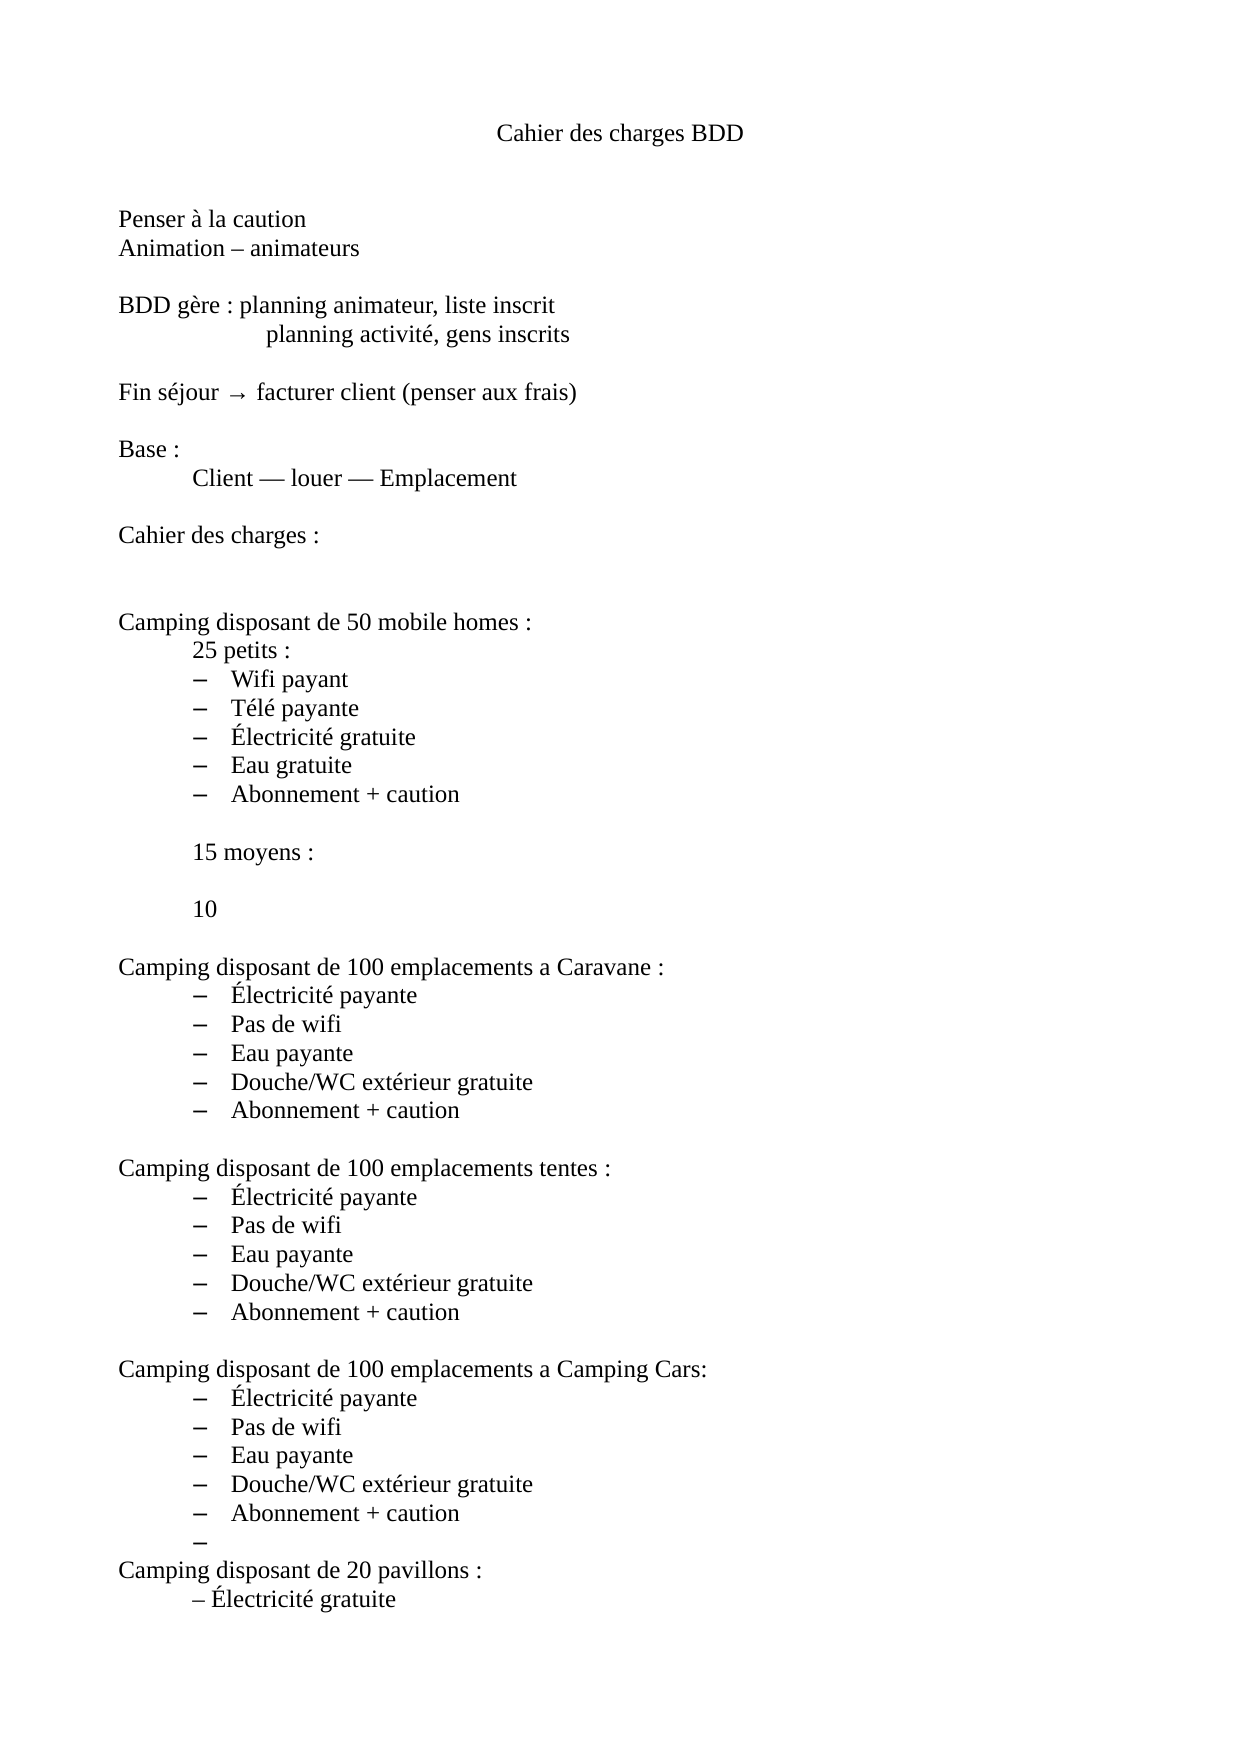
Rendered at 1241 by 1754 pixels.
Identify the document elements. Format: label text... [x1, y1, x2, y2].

list Douche/WC extérieur gratuite [193, 1268, 1122, 1297]
text planning activité, gens inscrits [118, 319, 1122, 348]
text Camping disposant de 20 pavillons : [118, 1556, 1122, 1584]
text Camping disposant de 100 emplacements a Camping Cars: [118, 1354, 1122, 1383]
list Abonnement + caution [193, 1297, 1122, 1326]
list Électricité payante [193, 1182, 1122, 1211]
list Douche/WC extérieur gratuite [193, 1067, 1122, 1096]
text Client — louer — Emplacement [118, 463, 1122, 492]
list Électricité gratuite [193, 722, 1122, 751]
list Abonnement + caution [193, 1096, 1122, 1124]
list Électricité payante [193, 1383, 1122, 1412]
text 10 [118, 894, 1122, 923]
list Pas de wifi [193, 1211, 1122, 1239]
list Pas de wifi [193, 1412, 1122, 1441]
text Animation – animateurs [118, 233, 1122, 262]
text 25 petits : [118, 636, 1122, 664]
list Eau payante [193, 1239, 1122, 1268]
list Électricité payante [193, 981, 1122, 1009]
text Camping disposant de 100 emplacements tentes : [118, 1153, 1122, 1182]
list Abonnement + caution [193, 779, 1122, 808]
list Abonnement + caution [193, 1498, 1122, 1527]
text Camping disposant de 50 mobile homes : [118, 607, 1122, 636]
list Eau gratuite [193, 751, 1122, 779]
text Cahier des charges : [118, 521, 1122, 549]
text – Électricité gratuite [118, 1584, 1122, 1613]
text Base : [118, 434, 1122, 463]
text Camping disposant de 100 emplacements a Caravane : [118, 952, 1122, 981]
text Fin séjour → facturer client (penser aux frais) [118, 377, 1122, 406]
text 15 moyens : [118, 837, 1122, 866]
list Wifi payant [193, 664, 1122, 693]
list Télé payante [193, 693, 1122, 722]
list Eau payante [193, 1441, 1122, 1469]
text BDD gère : planning animateur, liste inscrit [118, 291, 1122, 319]
text Cahier des charges BDD [118, 118, 1122, 147]
list Douche/WC extérieur gratuite [193, 1469, 1122, 1498]
text Penser à la caution [118, 204, 1122, 233]
list Pas de wifi [193, 1009, 1122, 1038]
list Eau payante [193, 1038, 1122, 1067]
